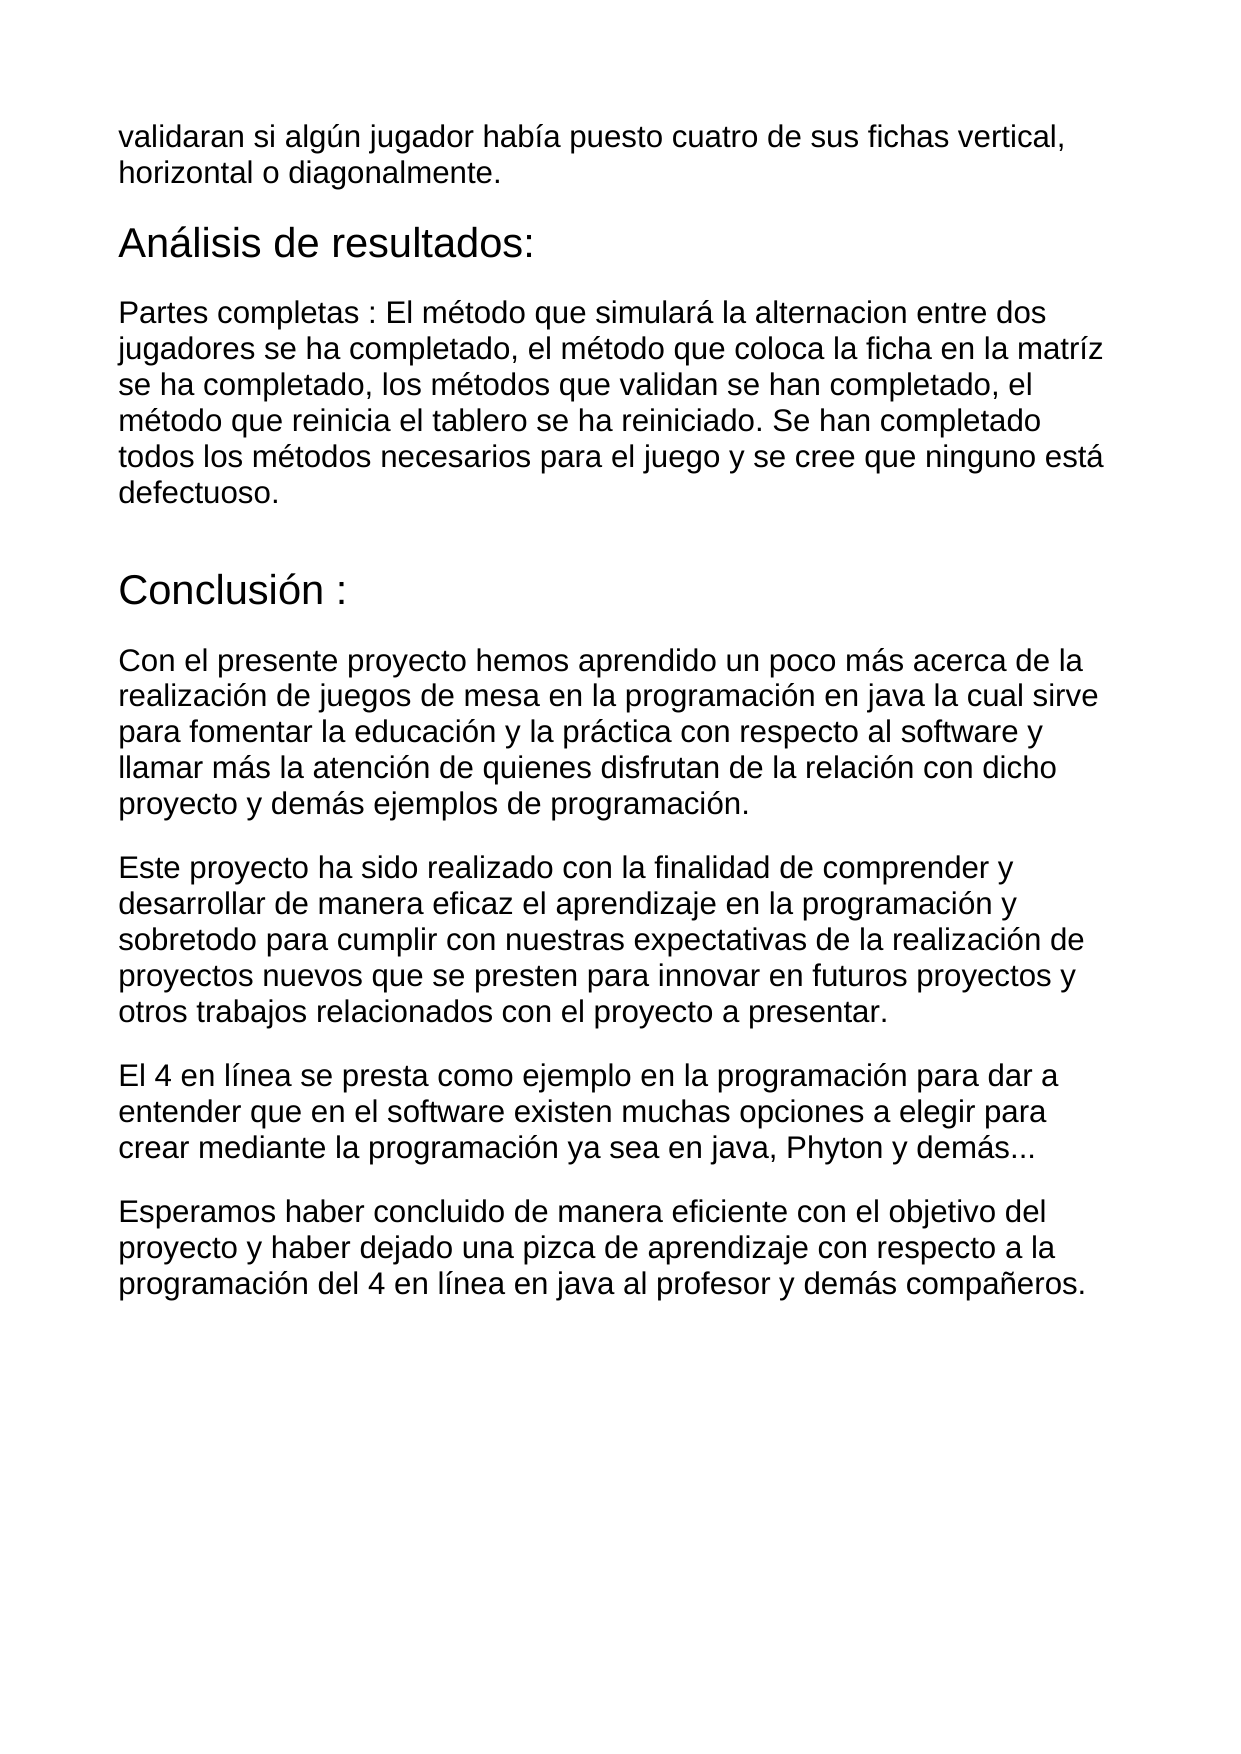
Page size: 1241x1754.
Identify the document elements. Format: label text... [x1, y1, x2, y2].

text Análisis de resultados: [118, 218, 1122, 266]
text Conclusión : [118, 566, 1122, 613]
text El 4 en línea se presta como ejemplo en la programación para dar a entender que en el software existen muchas opciones a elegir para crear mediante la programación ya sea en java, Phyton y demás... [118, 1057, 1122, 1165]
text Partes completas : El método que simulará la alternacion entre dos jugadores se ha completado, el método que coloca la ficha en la matríz se ha completado, los métodos que validan se han completado, el método que reinicia el tablero se ha reiniciado. Se han completado todos los métodos necesarios para el juego y se cree que ninguno está defectuoso. [118, 294, 1122, 509]
text Este proyecto ha sido realizado con la finalidad de comprender y desarrollar de manera eficaz el aprendizaje en la programación y sobretodo para cumplir con nuestras expectativas de la realización de proyectos nuevos que se presten para innovar en futuros proyectos y otros trabajos relacionados con el proyecto a presentar. [118, 849, 1122, 1029]
text Con el presente proyecto hemos aprendido un poco más acerca de la realización de juegos de mesa en la programación en java la cual sirve para fomentar la educación y la práctica con respecto al software y llamar más la atención de quienes disfrutan de la relación con dicho proyecto y demás ejemplos de programación. [118, 642, 1122, 821]
text validaran si algún jugador había puesto cuatro de sus fichas vertical, horizontal o diagonalmente. [118, 118, 1122, 190]
text Esperamos haber concluido de manera eficiente con el objetivo del proyecto y haber dejado una pizca de aprendizaje con respecto a la programación del 4 en línea en java al profesor y demás compañeros. [118, 1193, 1122, 1301]
